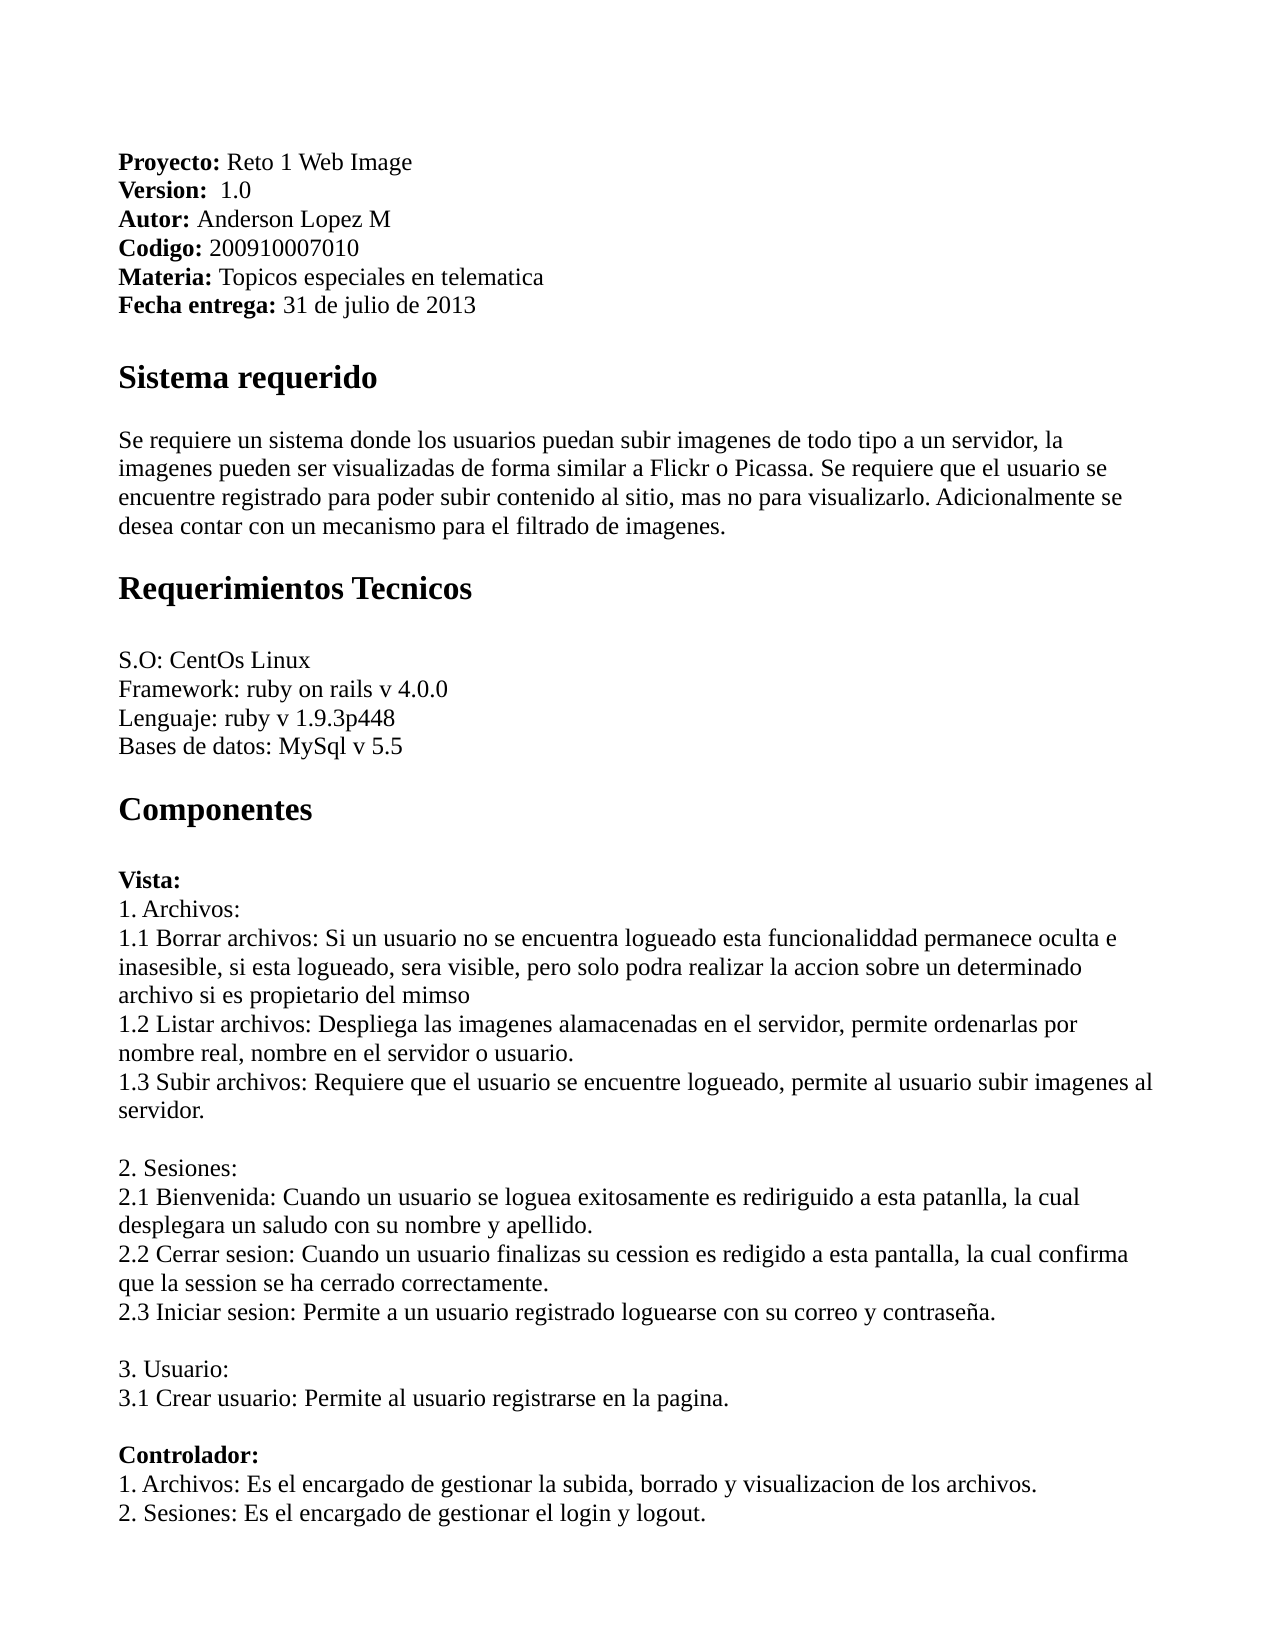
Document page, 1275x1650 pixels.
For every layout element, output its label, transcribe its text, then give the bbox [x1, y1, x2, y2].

text 2. Sesiones: Es el encargado de gestionar el login y logout. [118, 1498, 1157, 1527]
text 1.1 Borrar archivos: Si un usuario no se encuentra logueado esta funcionaliddad permanece oculta e inasesible, si esta logueado, sera visible, pero solo podra realizar la accion sobre un determinado archivo si es propietario del mimso [118, 923, 1157, 1009]
text 1. Archivos: [118, 894, 1157, 923]
text Se requiere un sistema donde los usuarios puedan subir imagenes de todo tipo a un servidor, la imagenes pueden ser visualizadas de forma similar a Flickr o Picassa. Se requiere que el usuario se encuentre registrado para poder subir contenido al sitio, mas no para visualizarlo. Adicionalmente se desea contar con un mecanismo para el filtrado de imagenes. [118, 425, 1157, 540]
text Requerimientos Tecnicos S.O: CentOs Linux [118, 568, 1157, 674]
text Autor: Anderson Lopez M [118, 204, 1157, 233]
text 2.3 Iniciar sesion: Permite a un usuario registrado loguearse con su correo y contraseña. [118, 1297, 1157, 1326]
text 1.2 Listar archivos: Despliega las imagenes alamacenadas en el servidor, permite ordenarlas por nombre real, nombre en el servidor o usuario. [118, 1009, 1157, 1067]
text Vista: [118, 866, 1157, 894]
text 1. Archivos: Es el encargado de gestionar la subida, borrado y visualizacion de los archivos. [118, 1469, 1157, 1498]
text Controlador: [118, 1441, 1157, 1469]
text Framework: ruby on rails v 4.0.0 [118, 674, 1157, 703]
text 2.2 Cerrar sesion: Cuando un usuario finalizas su cession es redigido a esta pantalla, la cual confirma que la session se ha cerrado correctamente. [118, 1239, 1157, 1297]
text Bases de datos: MySql v 5.5 [118, 731, 1157, 760]
text Proyecto: Reto 1 Web Image [118, 147, 1157, 176]
text 3. Usuario: [118, 1354, 1157, 1383]
text 1.3 Subir archivos: Requiere que el usuario se encuentre logueado, permite al usuario subir imagenes al servidor. [118, 1067, 1157, 1124]
text Materia: Topicos especiales en telematica [118, 262, 1157, 291]
text 2.1 Bienvenida: Cuando un usuario se loguea exitosamente es rediriguido a esta patanlla, la cual desplegara un saludo con su nombre y apellido. [118, 1182, 1157, 1239]
text 2. Sesiones: [118, 1153, 1157, 1182]
text Componentes [118, 789, 1157, 827]
text Lenguaje: ruby v 1.9.3p448 [118, 703, 1157, 731]
text Fecha entrega: 31 de julio de 2013 [118, 291, 1157, 319]
text 3.1 Crear usuario: Permite al usuario registrarse en la pagina. [118, 1383, 1157, 1412]
text Version: 1.0 [118, 176, 1157, 204]
text Sistema requerido [118, 358, 1157, 396]
text Codigo: 200910007010 [118, 233, 1157, 262]
